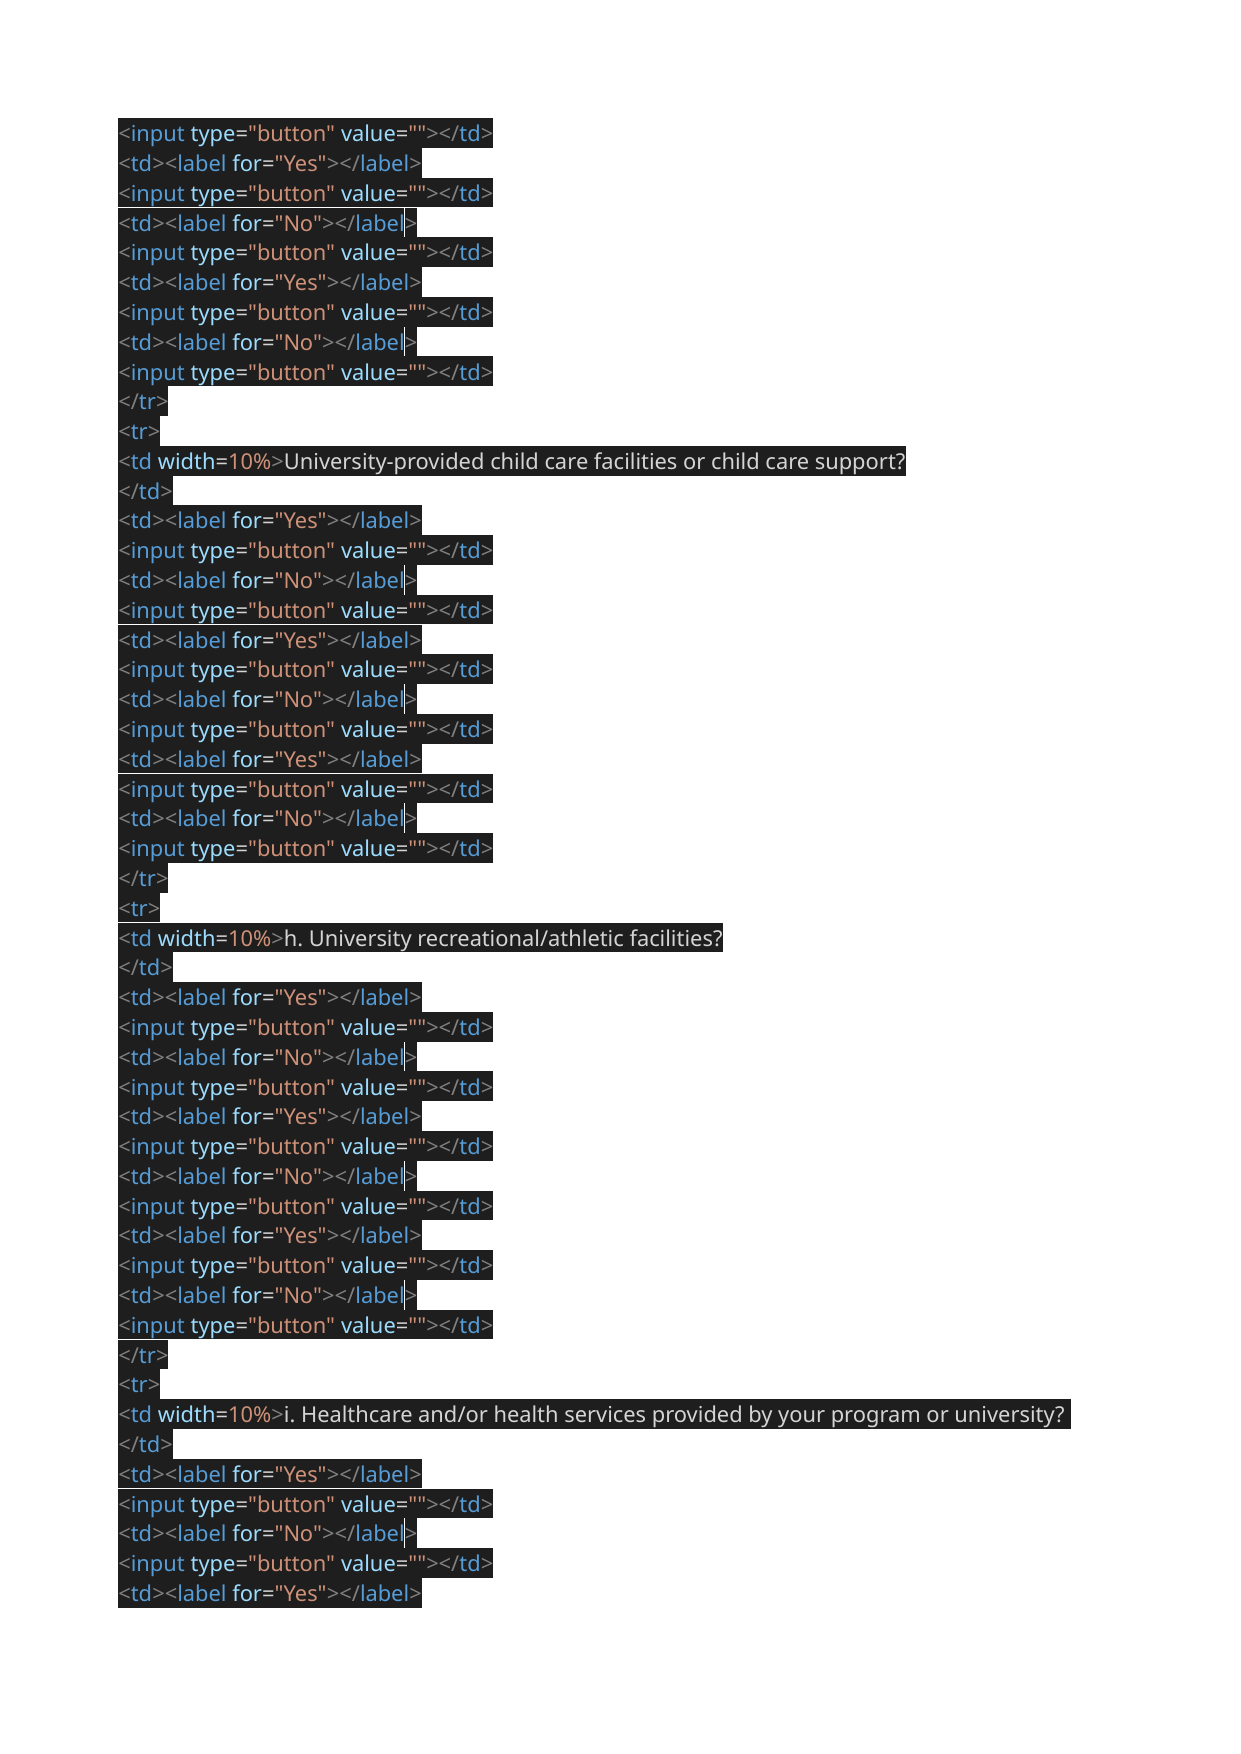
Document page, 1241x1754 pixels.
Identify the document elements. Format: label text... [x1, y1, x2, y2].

text <td><label for="Yes"></label> [118, 624, 1122, 654]
text <tr> [118, 893, 1122, 922]
text <input type="button" value=""></td> [118, 1131, 1122, 1161]
text <td><label for="Yes"></label> [118, 1459, 1122, 1488]
text <td><label for="No"></label> [118, 1518, 1122, 1548]
text <td width=10%>h. University recreational/athletic facilities? [118, 922, 1122, 952]
text <input type="button" value=""></td> [118, 118, 1122, 148]
text <td><label for="No"></label> [118, 207, 1122, 237]
text <input type="button" value=""></td> [118, 833, 1122, 863]
text <input type="button" value=""></td> [118, 237, 1122, 267]
text <td width=10%>University-provided child care facilities or child care support? [118, 446, 1122, 476]
text <tr> [118, 416, 1122, 446]
text <input type="button" value=""></td> [118, 1191, 1122, 1220]
text <td><label for="Yes"></label> [118, 1101, 1122, 1131]
text <input type="button" value=""></td> [118, 1548, 1122, 1578]
text <input type="button" value=""></td> [118, 297, 1122, 327]
text <td><label for="No"></label> [118, 1042, 1122, 1071]
text <input type="button" value=""></td> [118, 714, 1122, 744]
text <td><label for="Yes"></label> [118, 267, 1122, 297]
text <input type="button" value=""></td> [118, 595, 1122, 624]
text <td><label for="Yes"></label> [118, 982, 1122, 1012]
text <input type="button" value=""></td> [118, 1250, 1122, 1280]
text <td><label for="No"></label> [118, 1280, 1122, 1310]
text <td><label for="Yes"></label> [118, 148, 1122, 178]
text <td><label for="No"></label> [118, 1161, 1122, 1191]
text </tr> [118, 863, 1122, 893]
text <input type="button" value=""></td> [118, 773, 1122, 803]
text </td> [118, 1429, 1122, 1459]
text </td> [118, 476, 1122, 505]
text </tr> [118, 386, 1122, 416]
text <input type="button" value=""></td> [118, 1012, 1122, 1042]
text <td><label for="Yes"></label> [118, 1578, 1122, 1608]
text <input type="button" value=""></td> [118, 535, 1122, 565]
text </tr> [118, 1339, 1122, 1369]
text <input type="button" value=""></td> [118, 1488, 1122, 1518]
text <td><label for="No"></label> [118, 803, 1122, 833]
text <td width=10%>i. Healthcare and/or health services provided by your program or university? [118, 1399, 1122, 1429]
text <td><label for="Yes"></label> [118, 744, 1122, 773]
text <input type="button" value=""></td> [118, 178, 1122, 207]
text <td><label for="No"></label> [118, 684, 1122, 714]
text <td><label for="No"></label> [118, 565, 1122, 595]
text <input type="button" value=""></td> [118, 654, 1122, 684]
text </td> [118, 952, 1122, 982]
text <input type="button" value=""></td> [118, 1310, 1122, 1339]
text <input type="button" value=""></td> [118, 356, 1122, 386]
text <tr> [118, 1369, 1122, 1399]
text <td><label for="Yes"></label> [118, 1220, 1122, 1250]
text <td><label for="Yes"></label> [118, 505, 1122, 535]
text <input type="button" value=""></td> [118, 1071, 1122, 1101]
text <td><label for="No"></label> [118, 327, 1122, 356]
